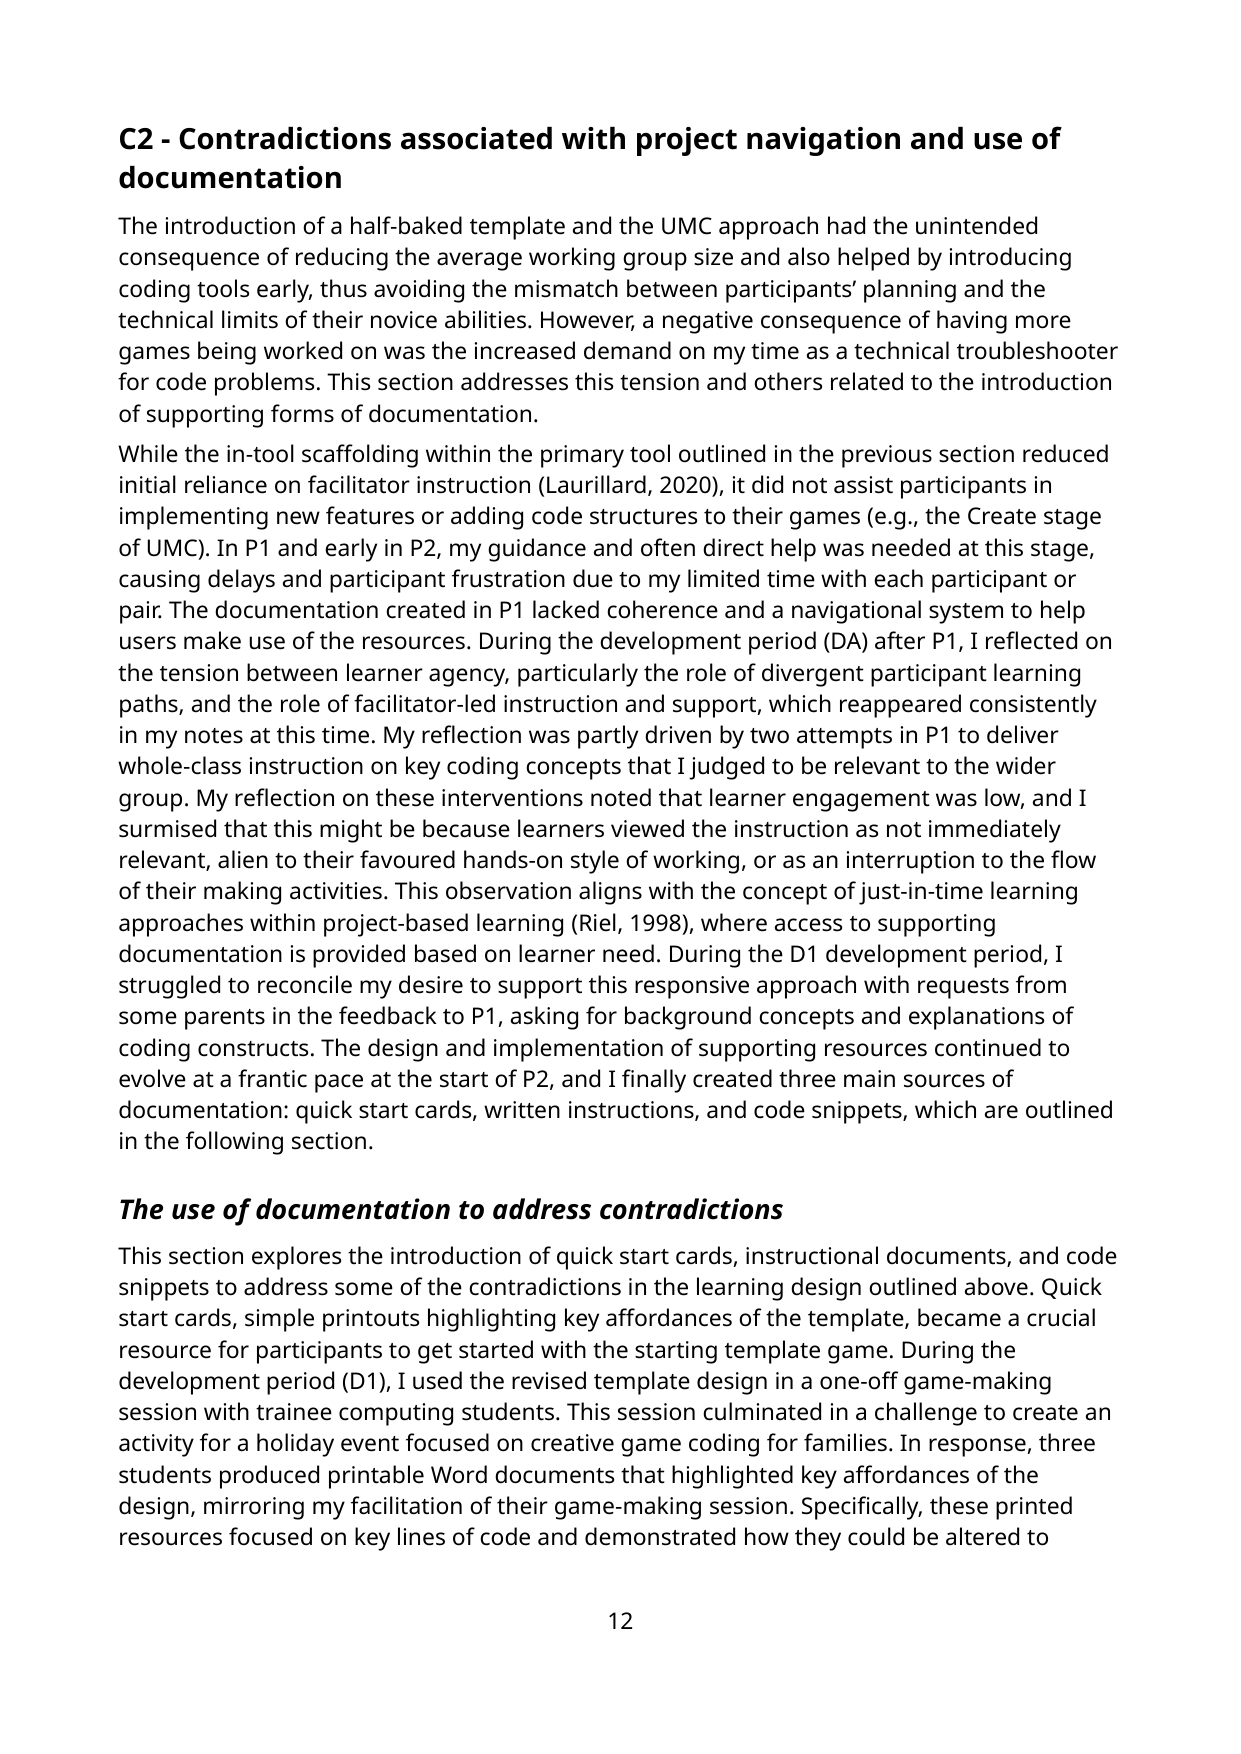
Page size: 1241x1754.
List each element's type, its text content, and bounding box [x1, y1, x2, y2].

text The introduction of a half-baked template and the UMC approach had the unintended consequence of reducing the average working group size and also helped by introducing coding tools early, thus avoiding the mismatch between participants’ planning and the technical limits of their novice abilities. However, a negative consequence of having more games being worked on was the increased demand on my time as a technical troubleshooter for code problems. This section addresses this tension and others related to the introduction of supporting forms of documentation. [118, 210, 1122, 429]
subtitle The use of documentation to address contradictions [118, 1190, 1122, 1227]
text This section explores the introduction of quick start cards, instructional documents, and code snippets to address some of the contradictions in the learning design outlined above. Quick start cards, simple printouts highlighting key affordances of the template, became a crucial resource for participants to get started with the starting template game. During the development period (D1), I used the revised template design in a one-off game-making session with trainee computing students. This session culminated in a challenge to create an activity for a holiday event focused on creative game coding for families. In response, three students produced printable Word documents that highlighted key affordances of the design, mirroring my facilitation of their game-making session. Specifically, these printed resources focused on key lines of code and demonstrated how they could be altered to [118, 1240, 1122, 1552]
text While the in-tool scaffolding within the primary tool outlined in the previous section reduced initial reliance on facilitator instruction (Laurillard, 2020), it did not assist participants in implementing new features or adding code structures to their games (e.g., the Create stage of UMC). In P1 and early in P2, my guidance and often direct help was needed at this stage, causing delays and participant frustration due to my limited time with each participant or pair. The documentation created in P1 lacked coherence and a navigational system to help users make use of the resources. During the development period (DA) after P1, I reflected on the tension between learner agency, particularly the role of divergent participant learning paths, and the role of facilitator-led instruction and support, which reappeared consistently in my notes at this time. My reflection was partly driven by two attempts in P1 to deliver whole-class instruction on key coding concepts that I judged to be relevant to the wider group. My reflection on these interventions noted that learner engagement was low, and I surmised that this might be because learners viewed the instruction as not immediately relevant, alien to their favoured hands-on style of working, or as an interruption to the flow of their making activities. This observation aligns with the concept of just-in-time learning approaches within project-based learning (Riel, 1998), where access to supporting documentation is provided based on learner need. During the D1 development period, I struggled to reconcile my desire to support this responsive approach with requests from some parents in the feedback to P1, asking for background concepts and explanations of coding constructs. The design and implementation of supporting resources continued to evolve at a frantic pace at the start of P2, and I finally created three main sources of documentation: quick start cards, written instructions, and code snippets, which are outlined in the following section. [118, 438, 1122, 1156]
subtitle C2 - Contradictions associated with project navigation and use of documentation [118, 118, 1122, 197]
